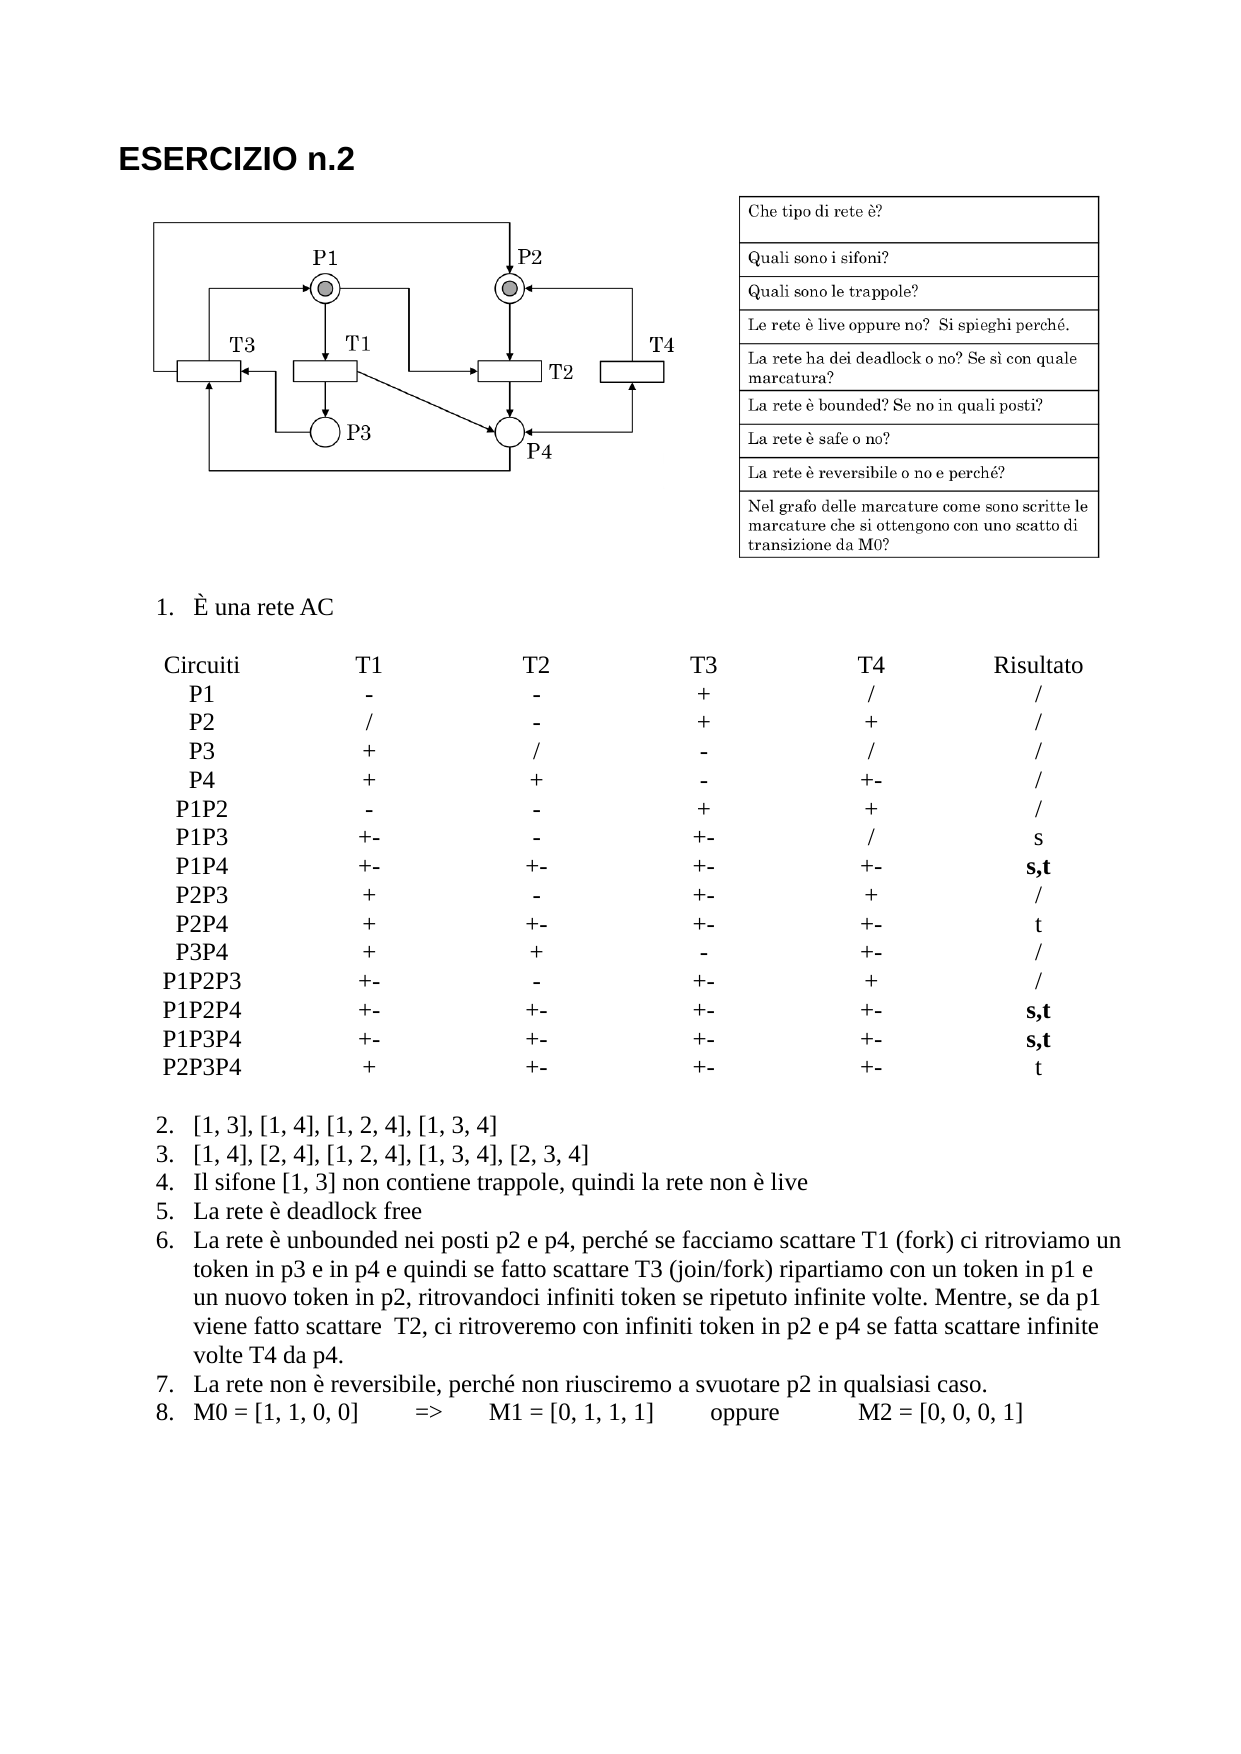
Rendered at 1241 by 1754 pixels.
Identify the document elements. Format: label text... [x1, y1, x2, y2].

table_cell - [620, 736, 787, 765]
table_cell +- [453, 851, 620, 880]
table_cell - [453, 679, 620, 707]
table_cell +- [620, 823, 787, 851]
table_cell + [453, 938, 620, 966]
table_cell +- [788, 995, 955, 1024]
table_header Circuiti [118, 650, 285, 679]
table_cell - [285, 679, 453, 707]
table_cell s,t [955, 995, 1122, 1024]
table_cell s,t [955, 851, 1122, 880]
list M0 = [1, 1, 0, 0] => M1 = [0, 1, 1, 1] oppure M2 = [0, 0, 0, 1] [156, 1397, 1122, 1426]
table_cell - [285, 794, 453, 822]
list È una rete AC [156, 592, 1122, 621]
table_cell t [955, 909, 1122, 937]
table_cell +- [453, 995, 620, 1024]
table_cell P1P3 [118, 823, 285, 851]
table_cell +- [788, 851, 955, 880]
table_cell +- [788, 938, 955, 966]
table_cell +- [620, 1053, 787, 1081]
table_cell + [285, 938, 453, 966]
table_cell +- [788, 765, 955, 794]
table_cell + [788, 880, 955, 909]
table_cell + [453, 765, 620, 794]
table_cell P2 [118, 708, 285, 736]
table_cell / [285, 708, 453, 736]
list [1, 3], [1, 4], [1, 2, 4], [1, 3, 4] [156, 1110, 1122, 1139]
table_cell / [955, 966, 1122, 995]
table_cell - [453, 966, 620, 995]
table_cell P2P3 [118, 880, 285, 909]
table_cell / [788, 736, 955, 765]
table_cell +- [620, 966, 787, 995]
list Il sifone [1, 3] non contiene trappole, quindi la rete non è live [156, 1167, 1122, 1196]
table_cell +- [453, 1024, 620, 1052]
table_header T3 [620, 650, 787, 679]
table_cell P1 [118, 679, 285, 707]
table_cell +- [285, 823, 453, 851]
table_cell / [955, 736, 1122, 765]
table_cell +- [453, 1053, 620, 1081]
table_header T1 [285, 650, 453, 679]
table_cell +- [620, 880, 787, 909]
table_cell t [955, 1053, 1122, 1081]
table_cell +- [453, 909, 620, 937]
table_cell / [955, 938, 1122, 966]
table_cell + [620, 794, 787, 822]
table_cell +- [620, 909, 787, 937]
table_cell +- [620, 1024, 787, 1052]
table_cell + [620, 679, 787, 707]
table_cell + [285, 1053, 453, 1081]
table_cell P3P4 [118, 938, 285, 966]
table_cell + [788, 966, 955, 995]
table_cell / [955, 765, 1122, 794]
table_cell +- [620, 995, 787, 1024]
table_cell / [955, 794, 1122, 822]
table_cell - [620, 938, 787, 966]
table_cell / [453, 736, 620, 765]
table_cell s,t [955, 1024, 1122, 1052]
table_header T4 [788, 650, 955, 679]
table_cell / [955, 880, 1122, 909]
table_cell + [788, 794, 955, 822]
list [1, 4], [2, 4], [1, 2, 4], [1, 3, 4], [2, 3, 4] [156, 1139, 1122, 1167]
table_cell P1P4 [118, 851, 285, 880]
table_cell P1P2P4 [118, 995, 285, 1024]
table_cell s [955, 823, 1122, 851]
table_cell - [453, 794, 620, 822]
table_cell + [285, 736, 453, 765]
picture [728, 187, 1106, 570]
table_cell / [788, 679, 955, 707]
table_cell + [285, 880, 453, 909]
table_cell - [453, 823, 620, 851]
picture [136, 213, 685, 489]
table_cell +- [285, 966, 453, 995]
list La rete è unbounded nei posti p2 e p4, perché se facciamo scattare T1 (fork) ci ritroviamo un token in p3 e in p4 e quindi se fatto scattare T3 (join/fork) ripartiamo con un token in p1 e un nuovo token in p2, ritrovandoci infiniti token se ripetuto infinite volte. Mentre, se da p1 viene fatto scattare T2, ci ritroveremo con infiniti token in p2 e p4 se fatta scattare infinite volte T4 da p4. [156, 1225, 1122, 1369]
table_cell - [453, 880, 620, 909]
table_cell +- [788, 909, 955, 937]
subtitle ESERCIZIO n.2 [118, 139, 1122, 177]
list La rete è deadlock free [156, 1196, 1122, 1225]
table_cell / [788, 823, 955, 851]
table_cell - [620, 765, 787, 794]
table_cell / [955, 679, 1122, 707]
table_cell P2P3P4 [118, 1053, 285, 1081]
table_cell + [285, 765, 453, 794]
table_cell / [955, 708, 1122, 736]
table_cell P1P2 [118, 794, 285, 822]
table_cell +- [285, 851, 453, 880]
table_cell P3 [118, 736, 285, 765]
table_cell + [620, 708, 787, 736]
table_header T2 [453, 650, 620, 679]
table_cell +- [788, 1053, 955, 1081]
table_cell +- [285, 995, 453, 1024]
table_cell + [788, 708, 955, 736]
table_cell P1P3P4 [118, 1024, 285, 1052]
table_cell P4 [118, 765, 285, 794]
list La rete non è reversibile, perché non riusciremo a svuotare p2 in qualsiasi caso. [156, 1369, 1122, 1397]
table_cell + [285, 909, 453, 937]
table_header Risultato [955, 650, 1122, 679]
table_cell P1P2P3 [118, 966, 285, 995]
table_cell - [453, 708, 620, 736]
table_cell +- [788, 1024, 955, 1052]
table_cell P2P4 [118, 909, 285, 937]
table_cell +- [620, 851, 787, 880]
table_cell +- [285, 1024, 453, 1052]
